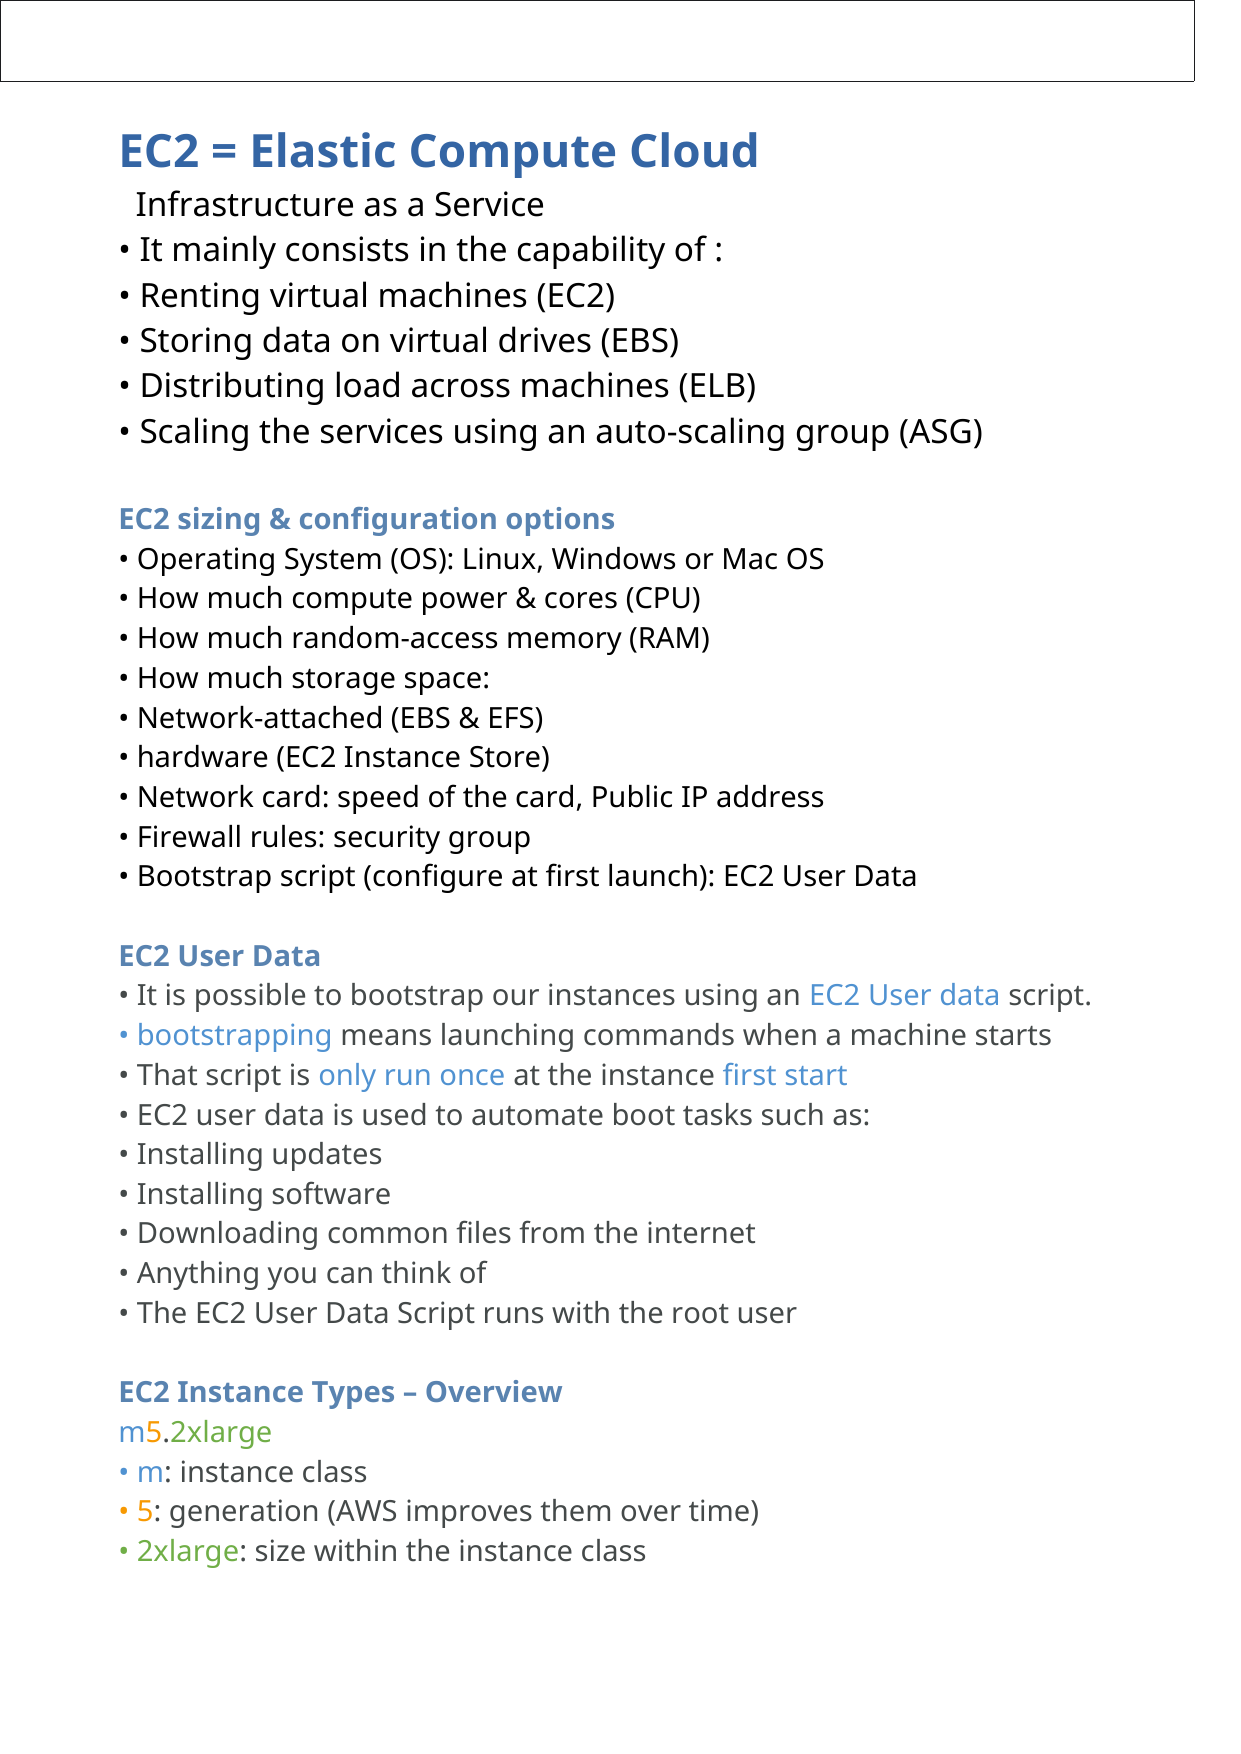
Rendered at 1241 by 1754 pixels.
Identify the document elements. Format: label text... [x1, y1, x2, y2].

text • EC2 user data is used to automate boot tasks such as: [118, 1094, 1122, 1133]
text • Distributing load across machines (ELB) [118, 362, 1122, 408]
text • It mainly consists in the capability of : [118, 226, 1122, 271]
text • Anything you can think of [118, 1252, 1122, 1292]
text m5.2xlarge [118, 1411, 1122, 1451]
text • bootstrapping means launching commands when a machine starts [118, 1014, 1122, 1054]
text • Bootstrap script (configure at first launch): EC2 User Data [118, 856, 1122, 895]
text • Installing updates [118, 1133, 1122, 1173]
text EC2 Instance Types – Overview [118, 1372, 1122, 1411]
text EC2 User Data [118, 935, 1122, 975]
text • 2xlarge: size within the instance class [118, 1530, 1122, 1570]
text • hardware (EC2 Instance Store) [118, 737, 1122, 776]
text EC2 sizing & configuration options [118, 498, 1122, 538]
text • That script is only run once at the instance first start [118, 1054, 1122, 1094]
text • Network card: speed of the card, Public IP address [118, 776, 1122, 816]
text • How much compute power & cores (CPU) [118, 578, 1122, 617]
text • Storing data on virtual drives (EBS) [118, 317, 1122, 362]
text • The EC2 User Data Script runs with the root user [118, 1292, 1122, 1332]
text • How much storage space: [118, 657, 1122, 697]
text • Downloading common files from the internet [118, 1213, 1122, 1252]
text • How much random-access memory (RAM) [118, 617, 1122, 657]
text • Network-attached (EBS & EFS) [118, 697, 1122, 737]
text • Installing software [118, 1173, 1122, 1213]
text • Operating System (OS): Linux, Windows or Mac OS [118, 538, 1122, 578]
text • m: instance class [118, 1451, 1122, 1491]
text • 5: generation (AWS improves them over time) [118, 1491, 1122, 1530]
text • Firewall rules: security group [118, 816, 1122, 856]
text • It is possible to bootstrap our instances using an EC2 User data script. [118, 975, 1122, 1014]
text EC2 = Elastic Compute Cloud [118, 118, 1122, 181]
text • Renting virtual machines (EC2) [118, 271, 1122, 317]
text Infrastructure as a Service [118, 181, 1122, 226]
text • Scaling the services using an auto-scaling group (ASG) [118, 408, 1122, 453]
